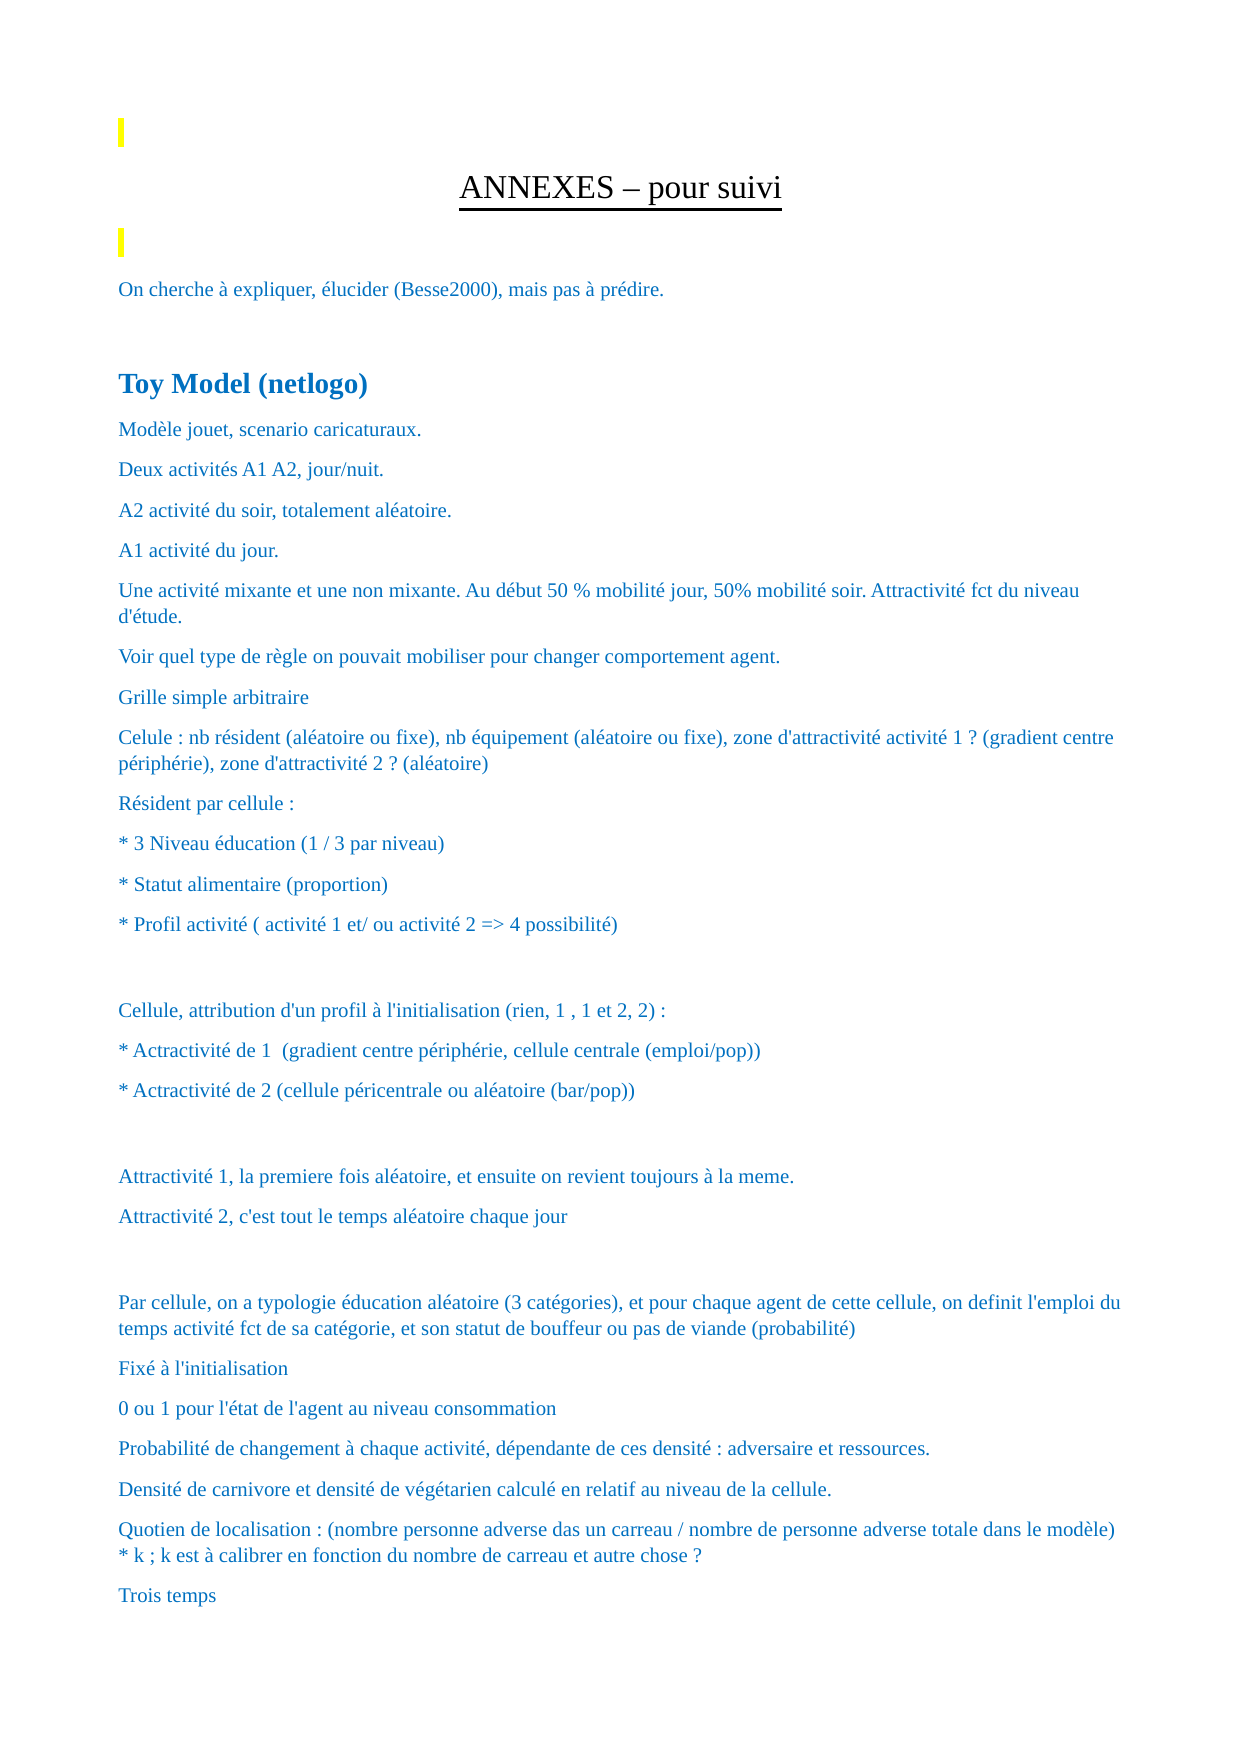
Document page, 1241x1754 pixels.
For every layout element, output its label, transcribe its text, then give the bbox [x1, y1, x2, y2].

text Fixé à l'initialisation [118, 1356, 1123, 1380]
text Grille simple arbitraire [118, 684, 1123, 709]
text 0 ou 1 pour l'état de l'agent au niveau consommation [118, 1396, 1123, 1420]
text Deux activités A1 A2, jour/nuit. [118, 457, 1123, 481]
text Cellule, attribution d'un profil à l'initialisation (rien, 1 , 1 et 2, 2) : [118, 997, 1123, 1022]
text Attractivité 1, la premiere fois aléatoire, et ensuite on revient toujours à la meme. [118, 1164, 1123, 1188]
text * 3 Niveau éducation (1 / 3 par niveau) [118, 831, 1123, 855]
text Résident par cellule : [118, 791, 1123, 815]
text Probabilité de changement à chaque activité, dépendante de ces densité : adversaire et ressources. [118, 1436, 1123, 1460]
text * Actractivité de 1 (gradient centre périphérie, cellule centrale (emploi/pop)) [118, 1038, 1123, 1062]
text Toy Model (netlogo) [118, 367, 1123, 400]
text Une activité mixante et une non mixante. Au début 50 % mobilité jour, 50% mobilité soir. Attractivité fct du niveau d'étude. [118, 578, 1123, 628]
text A1 activité du jour. [118, 538, 1123, 562]
text Trois temps [118, 1583, 1123, 1607]
text Densité de carnivore et densité de végétarien calculé en relatif au niveau de la cellule. [118, 1477, 1123, 1501]
text Modèle jouet, scenario caricaturaux. [118, 417, 1123, 441]
text A2 activité du soir, totalement aléatoire. [118, 498, 1123, 522]
text * Profil activité ( activité 1 et/ ou activité 2 => 4 possibilité) [118, 912, 1123, 936]
text * Statut alimentaire (proportion) [118, 872, 1123, 896]
text Celule : nb résident (aléatoire ou fixe), nb équipement (aléatoire ou fixe), zone d'attractivité activité 1 ? (gradient centre périphérie), zone d'attractivité 2 ? (aléatoire) [118, 725, 1123, 775]
text Attractivité 2, c'est tout le temps aléatoire chaque jour [118, 1204, 1123, 1228]
text Quotien de localisation : (nombre personne adverse das un carreau / nombre de personne adverse totale dans le modèle) * k ; k est à calibrer en fonction du nombre de carreau et autre chose ? [118, 1517, 1123, 1567]
text Par cellule, on a typologie éducation aléatoire (3 catégories), et pour chaque agent de cette cellule, on definit l'emploi du temps activité fct de sa catégorie, et son statut de bouffeur ou pas de viande (probabilité) [118, 1290, 1123, 1339]
text ANNEXES – pour suivi [118, 167, 1123, 211]
text Voir quel type de règle on pouvait mobiliser pour changer comportement agent. [118, 644, 1123, 668]
text On cherche à expliquer, élucider (Besse2000), mais pas à prédire. [118, 277, 1123, 301]
text * Actractivité de 2 (cellule péricentrale ou aléatoire (bar/pop)) [118, 1078, 1123, 1102]
